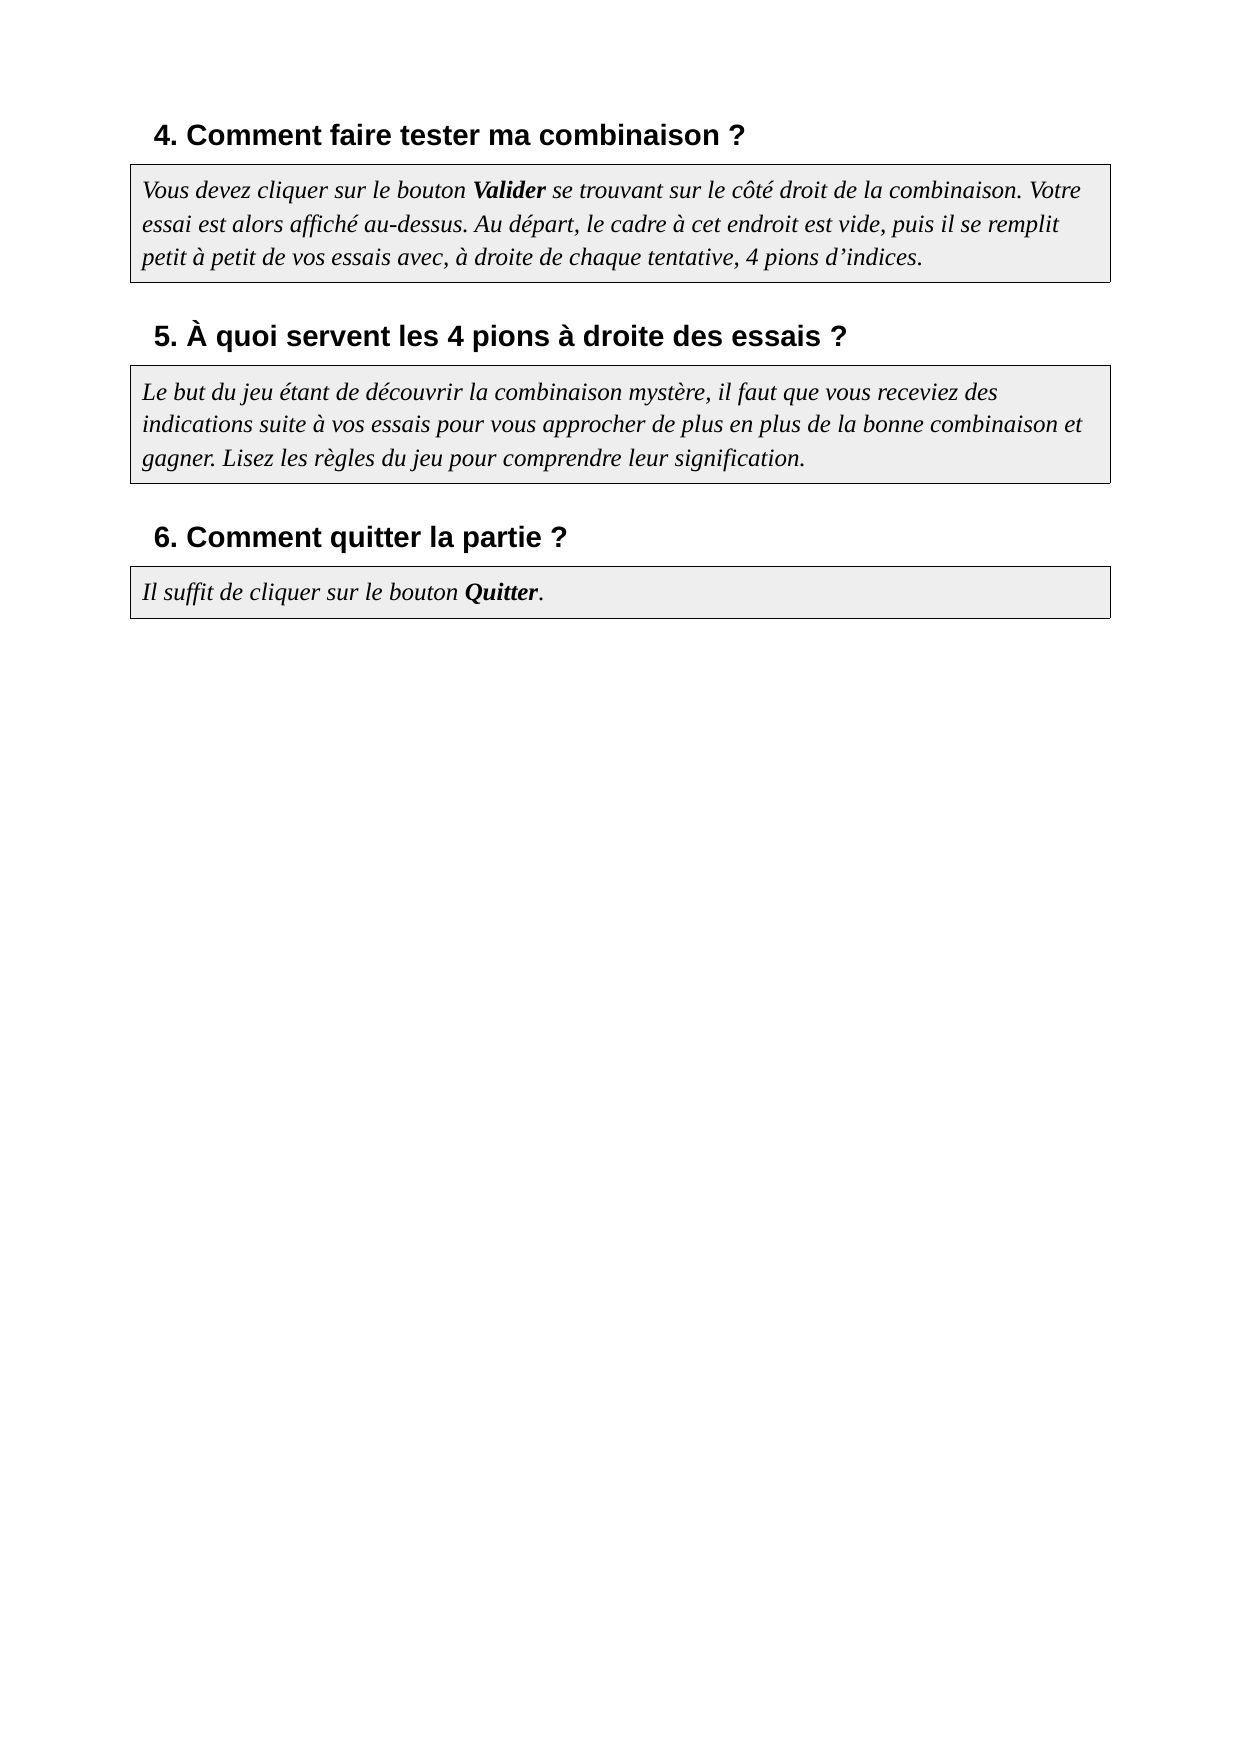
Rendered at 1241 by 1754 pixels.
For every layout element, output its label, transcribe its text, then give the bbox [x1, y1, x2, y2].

subtitle Comment quitter la partie ? [118, 520, 1122, 554]
text Le but du jeu étant de découvrir la combinaison mystère, il faut que vous receviez des indications suite à vos essais pour vous approcher de plus en plus de la bonne combinaison et gagner. Lisez les règles du jeu pour comprendre leur signification. [131, 366, 1110, 483]
subtitle Comment faire tester ma combinaison ? [118, 118, 1122, 152]
text Vous devez cliquer sur le bouton Valider se trouvant sur le côté droit de la combinaison. Votre essai est alors affiché au-dessus. Au départ, le cadre à cet endroit est vide, puis il se remplit petit à petit de vos essais avec, à droite de chaque tentative, 4 pions d’indices. [131, 165, 1110, 282]
subtitle À quoi servent les 4 pions à droite des essais ? [118, 319, 1122, 353]
text Il suffit de cliquer sur le bouton Quitter. [131, 567, 1110, 618]
